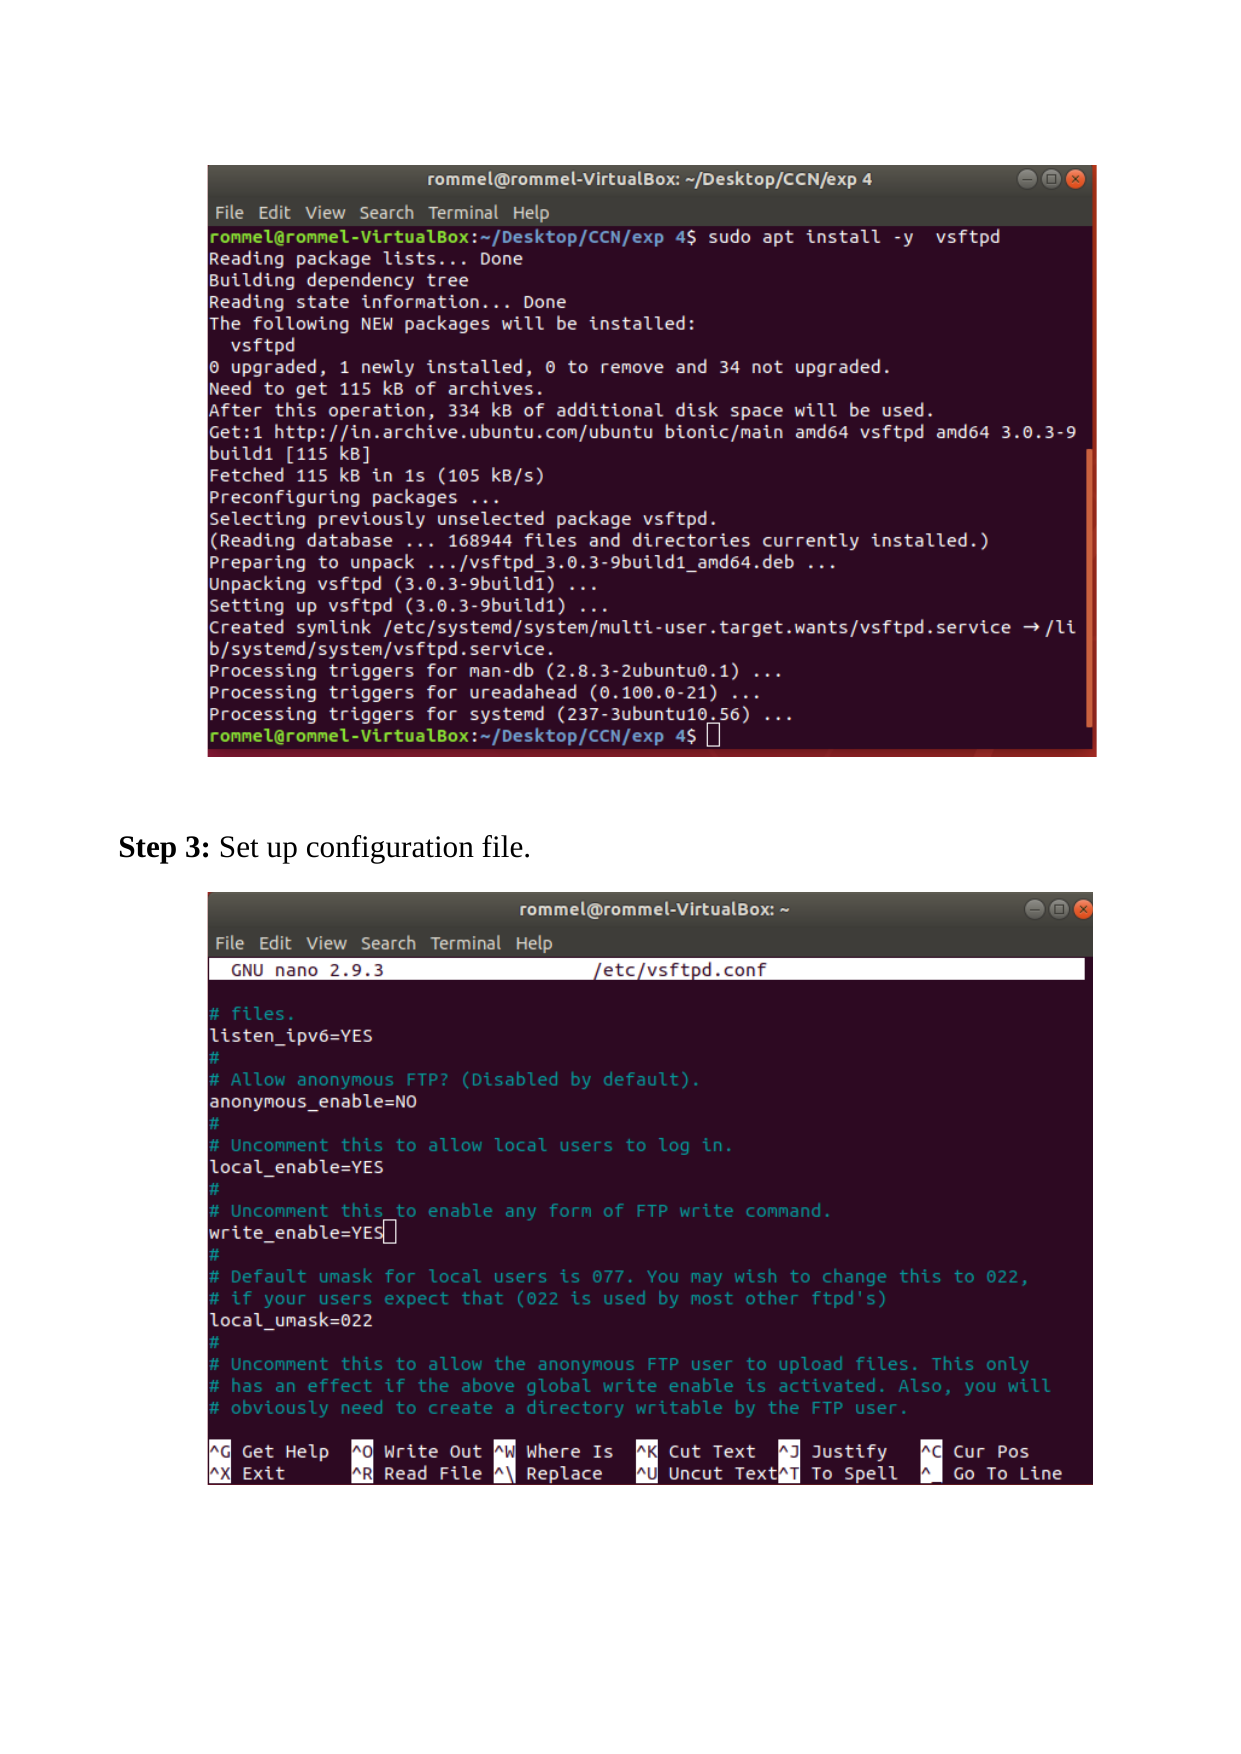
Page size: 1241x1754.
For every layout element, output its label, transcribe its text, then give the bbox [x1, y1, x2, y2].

text Step 3: Set up configuration file. [118, 828, 1122, 864]
picture [465, 165, 1097, 757]
picture [636, 892, 1093, 1376]
